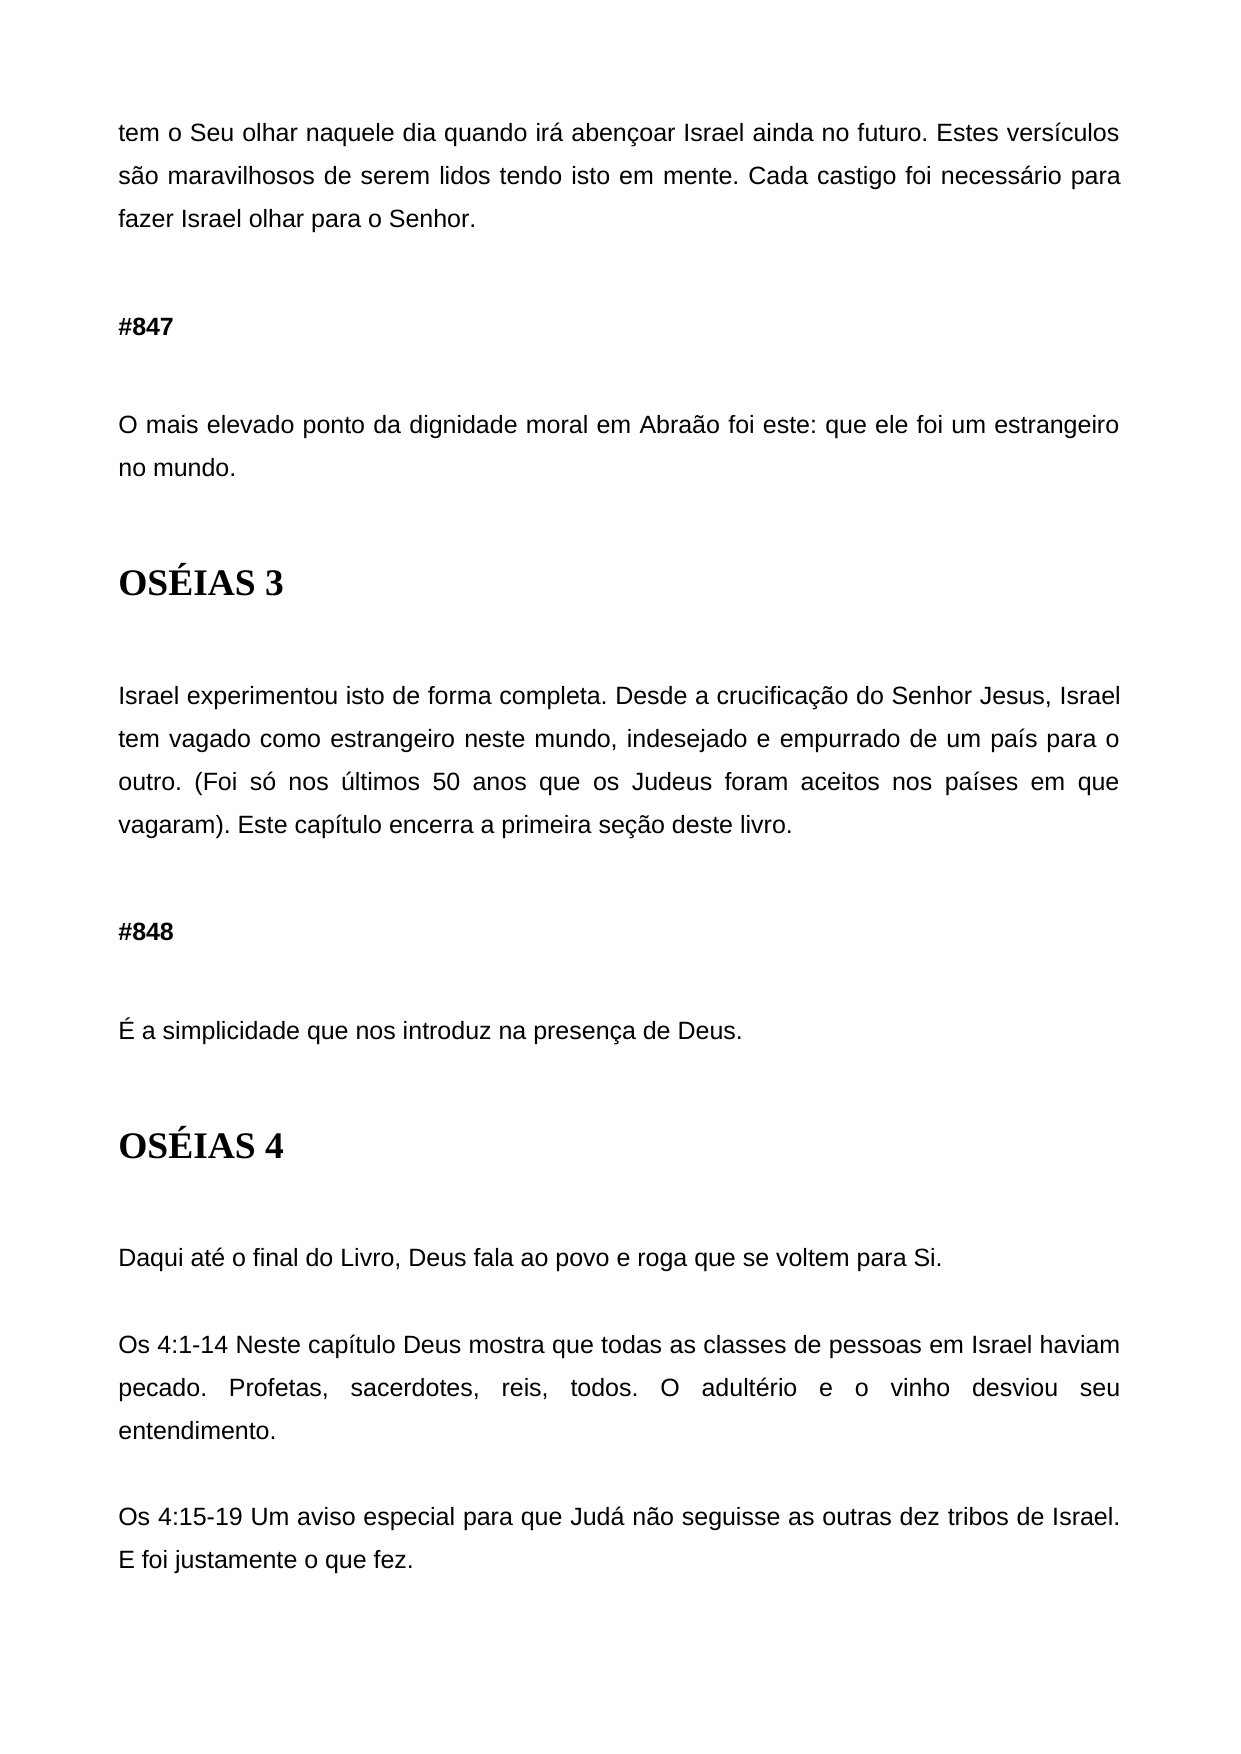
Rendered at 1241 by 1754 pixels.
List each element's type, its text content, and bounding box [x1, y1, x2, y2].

text Israel experimentou isto de forma completa. Desde a crucificação do Senhor Jesus, Israel tem vagado como estrangeiro neste mundo, indesejado e empurrado de um país para o outro. (Foi só nos últimos 50 anos que os Judeus foram aceitos nos países em que vagaram). Este capítulo encerra a primeira seção deste livro. [118, 681, 1122, 839]
text Os 4:15-19 Um aviso especial para que Judá não seguisse as outras dez tribos de Israel. E foi justamente o que fez. [118, 1502, 1122, 1574]
subtitle #847 [118, 311, 1122, 340]
text tem o Seu olhar naquele dia quando irá abençoar Israel ainda no futuro. Estes versículos são maravilhosos de serem lidos tendo isto em mente. Cada castigo foi necessário para fazer Israel olhar para o Senhor. [118, 118, 1122, 233]
subtitle #848 [118, 917, 1122, 946]
text Daqui até o final do Livro, Deus fala ao povo e roga que se voltem para Si. [118, 1243, 1122, 1272]
text O mais elevado ponto da dignidade moral em Abraão foi este: que ele foi um estrangeiro no mundo. [118, 410, 1122, 482]
text É a simplicidade que nos introduz na presença de Deus. [118, 1016, 1122, 1045]
subtitle OSÉIAS 3 [118, 560, 1122, 603]
text Os 4:1-14 Neste capítulo Deus mostra que todas as classes de pessoas em Israel haviam pecado. Profetas, sacerdotes, reis, todos. O adultério e o vinho desviou seu entendimento. [118, 1329, 1122, 1444]
subtitle OSÉIAS 4 [118, 1123, 1122, 1166]
